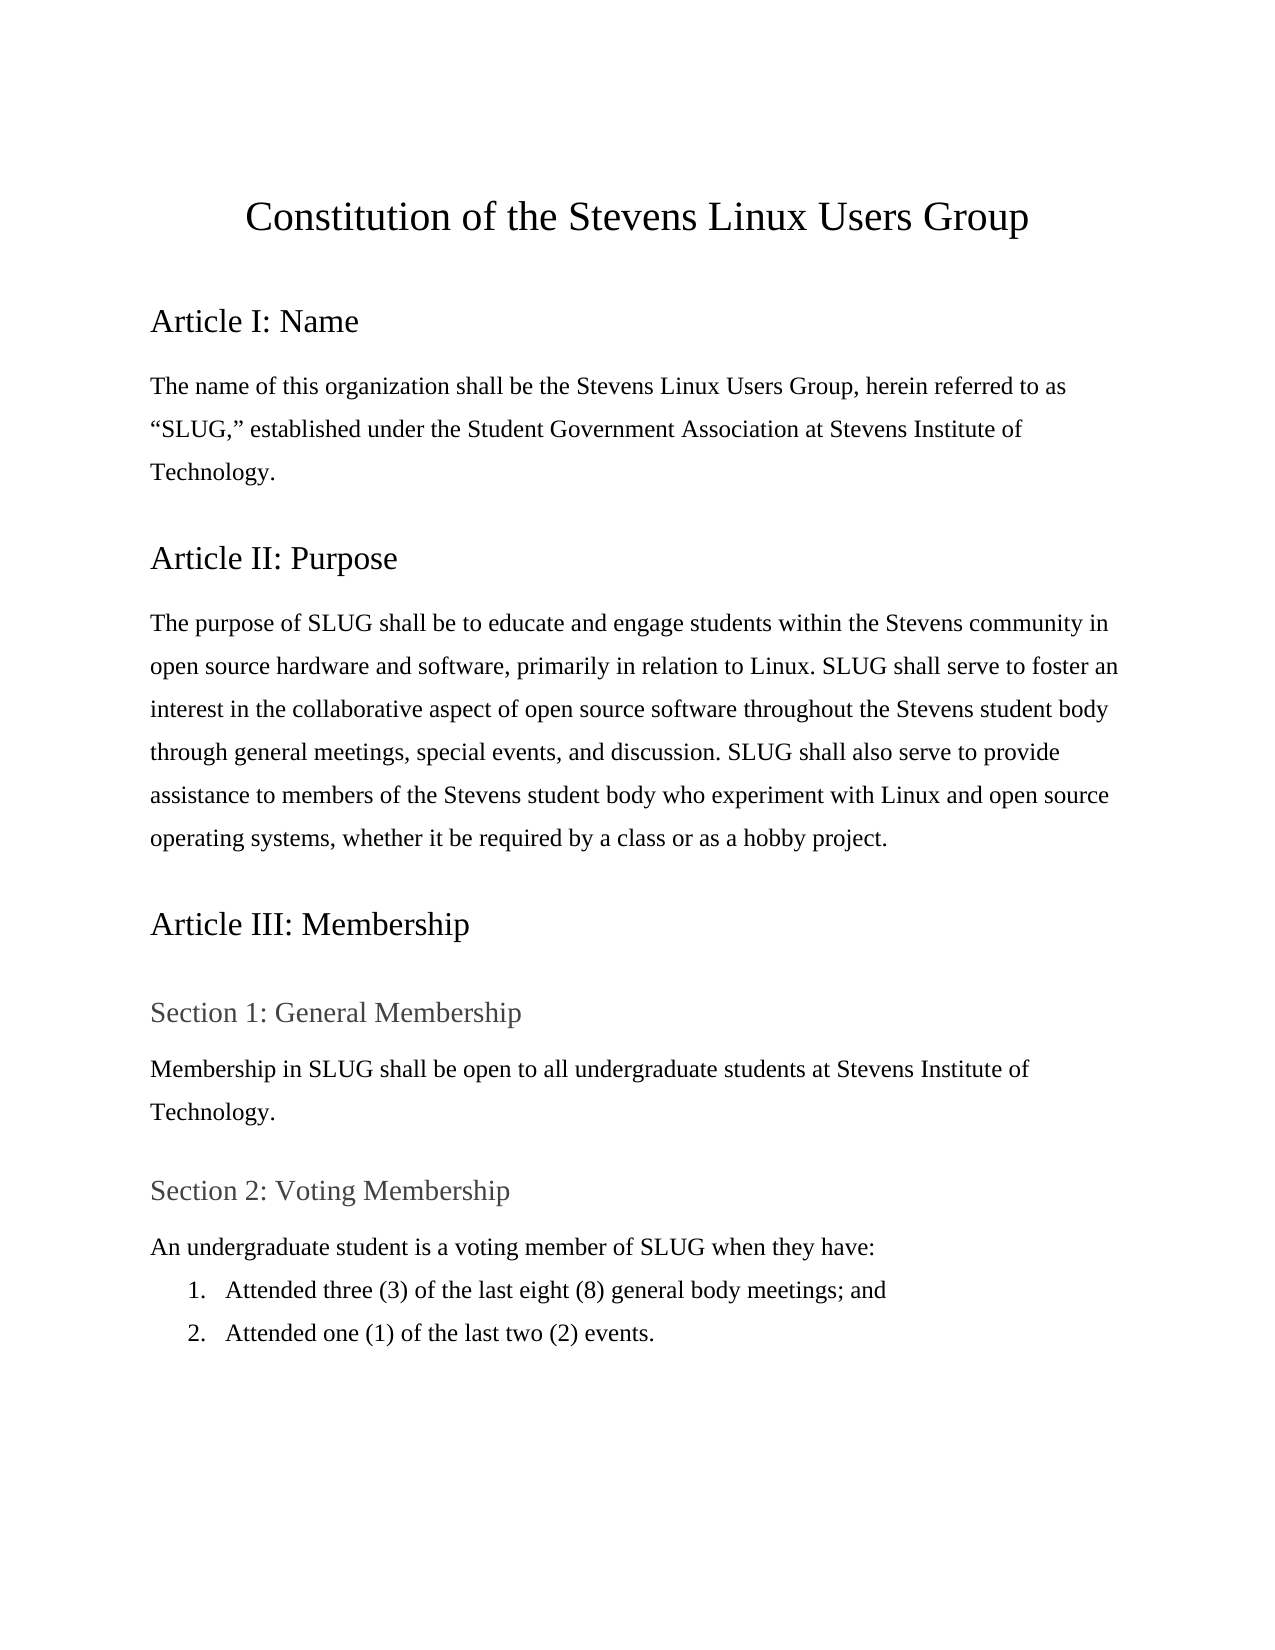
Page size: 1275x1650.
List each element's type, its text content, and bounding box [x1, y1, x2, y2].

text Membership in SLUG shall be open to all undergraduate students at Stevens Institute of Technology. [150, 1054, 1125, 1126]
text An undergraduate student is a voting member of SLUG when they have: [150, 1232, 1125, 1261]
list Attended one (1) of the last two (2) events. [187, 1318, 1125, 1347]
subtitle Section 1: General Membership [150, 995, 1125, 1028]
subtitle Article I: Name [150, 301, 1125, 339]
subtitle Constitution of the Stevens Linux Users Group [150, 192, 1125, 239]
subtitle Article II: Purpose [150, 538, 1125, 576]
subtitle Section 2: Voting Membership [150, 1173, 1125, 1207]
list Attended three (3) of the last eight (8) general body meetings; and [187, 1275, 1125, 1304]
text The name of this organization shall be the Stevens Linux Users Group, herein referred to as “SLUG,” established under the Student Government Association at Stevens Institute of Technology. [150, 371, 1125, 486]
subtitle Article III: Membership [150, 904, 1125, 942]
text The purpose of SLUG shall be to educate and engage students within the Stevens community in open source hardware and software, primarily in relation to Linux. SLUG shall serve to foster an interest in the collaborative aspect of open source software throughout the Stevens student body through general meetings, special events, and discussion. SLUG shall also serve to provide assistance to members of the Stevens student body who experiment with Linux and open source operating systems, whether it be required by a class or as a hobby project. [150, 608, 1125, 852]
